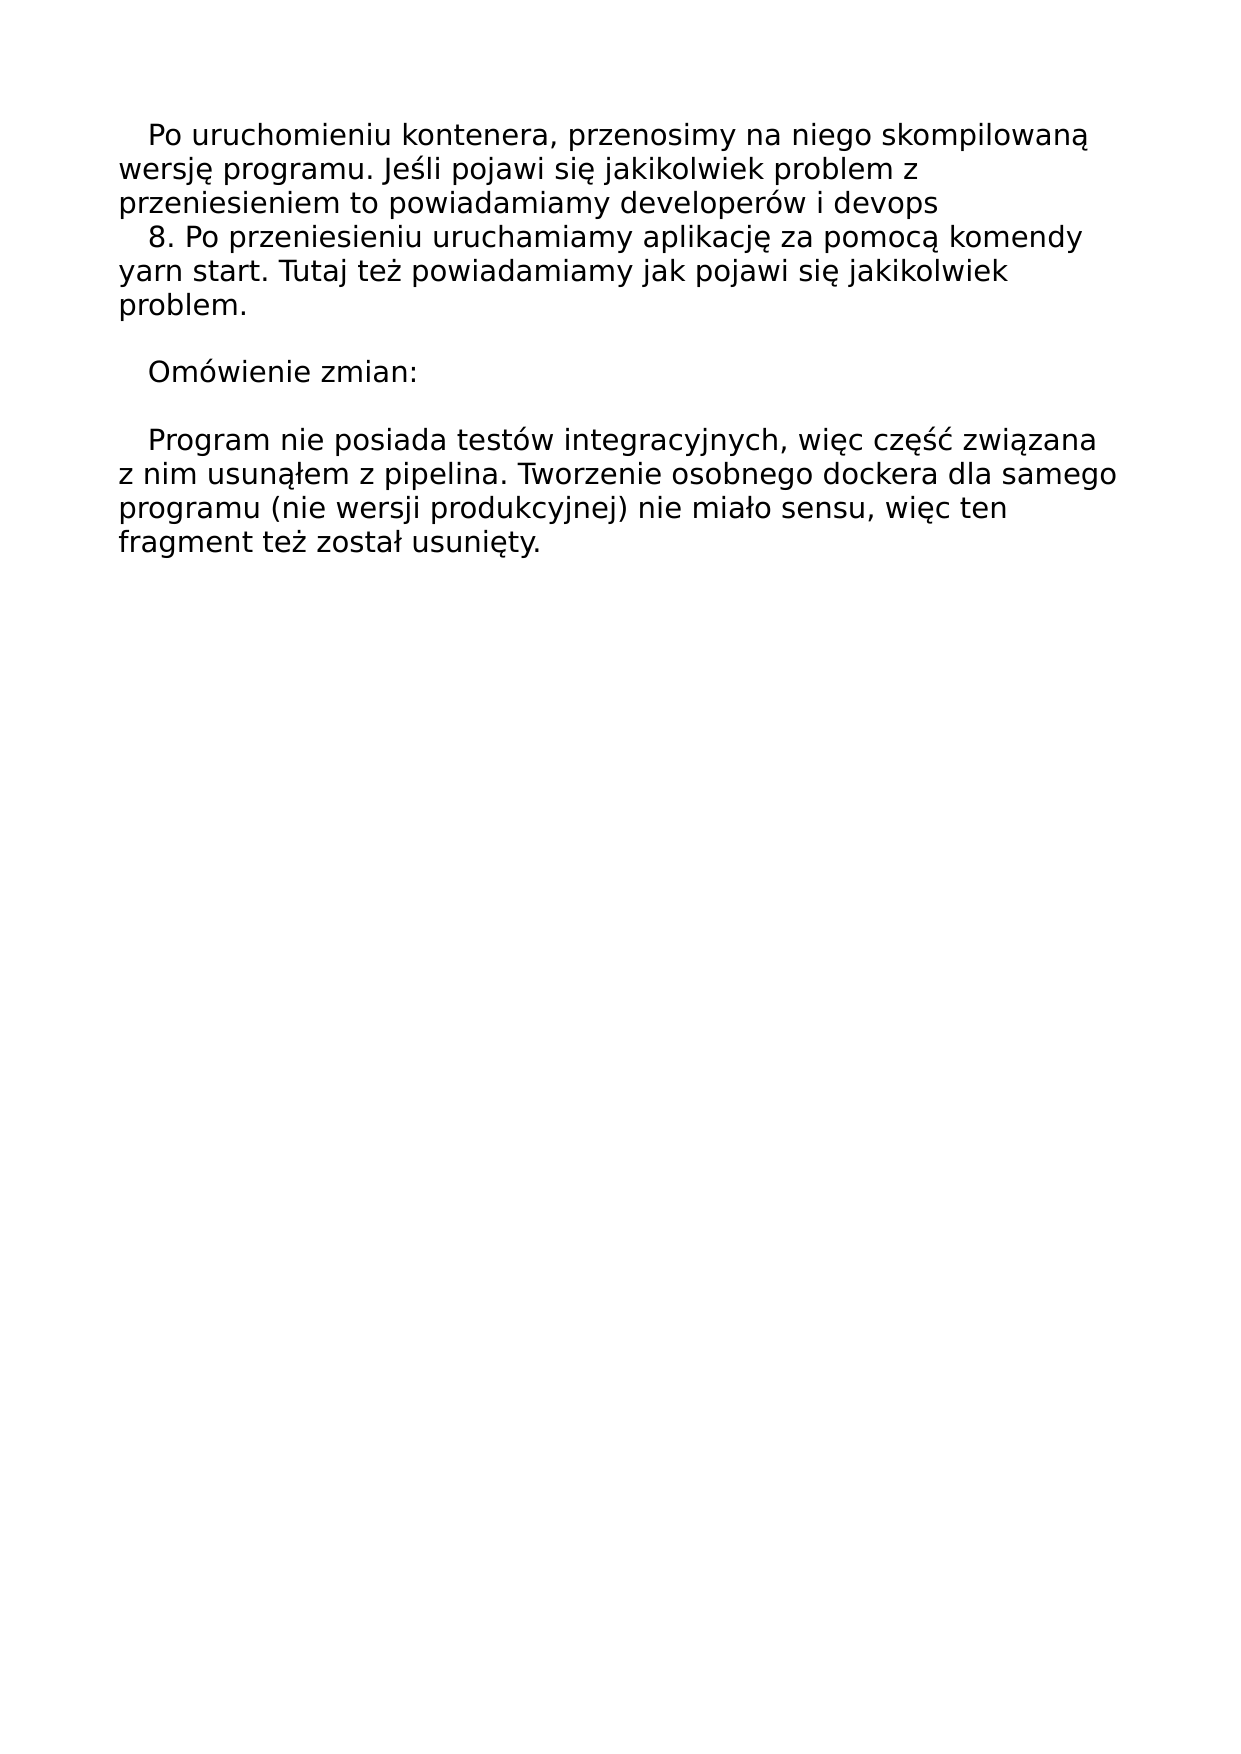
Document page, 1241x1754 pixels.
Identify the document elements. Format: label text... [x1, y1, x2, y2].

text Program nie posiada testów integracyjnych, więc część związana z nim usunąłem z pipelina. Tworzenie osobnego dockera dla samego programu (nie wersji produkcyjnej) nie miało sensu, więc ten fragment też został usunięty. [118, 424, 1122, 559]
text Po uruchomieniu kontenera, przenosimy na niego skompilowaną wersję programu. Jeśli pojawi się jakikolwiek problem z przeniesieniem to powiadamiamy developerów i devops [118, 118, 1122, 220]
text 8. Po przeniesieniu uruchamiamy aplikację za pomocą komendy yarn start. Tutaj też powiadamiamy jak pojawi się jakikolwiek problem. [118, 220, 1122, 322]
text Omówienie zmian: [118, 356, 1122, 390]
